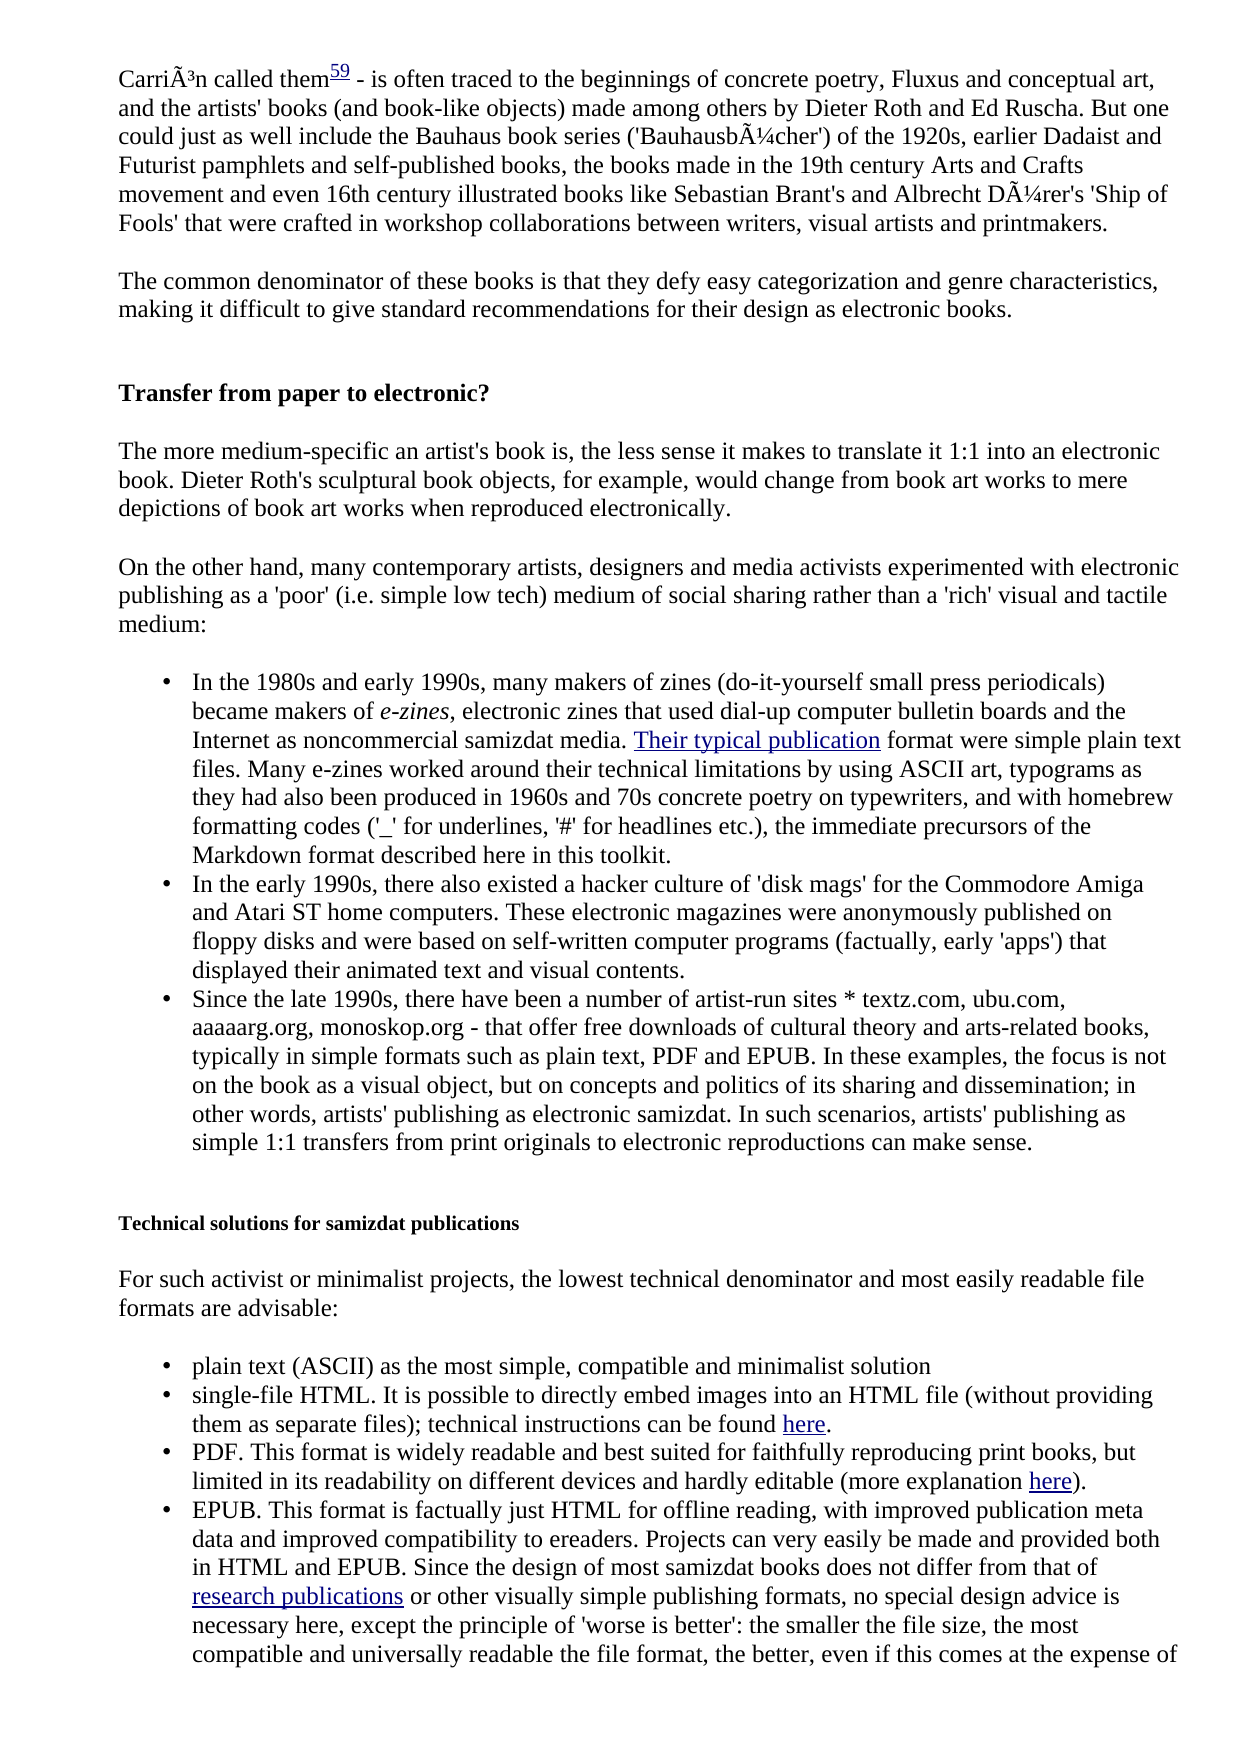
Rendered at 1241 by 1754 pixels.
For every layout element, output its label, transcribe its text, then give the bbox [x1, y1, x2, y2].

text The common denominator of these books is that they defy easy categorization and genre characteristics, making it difficult to give standard recommendations for their design as electronic books. [118, 266, 1181, 323]
list In the 1980s and early 1990s, many makers of zines (do-it-yourself small press periodicals) became makers of e-zines, electronic zines that used dial-up computer bulletin boards and the Internet as noncommercial samizdat media. Their typical publication format were simple plain text files. Many e-zines worked around their technical limitations by using ASCII art, typograms as they had also been produced in 1960s and 70s concrete poetry on typewriters, and with homebrew formatting codes ('_' for underlines, '#' for headlines etc.), the immediate precursors of the Markdown format described here in this toolkit. [162, 667, 1181, 869]
list PDF. This format is widely readable and best suited for faithfully reproducing print books, but limited in its readability on different devices and hardly editable (more explanation here). [162, 1437, 1181, 1495]
subtitle Technical solutions for samizdat publications [118, 1211, 1181, 1235]
list plain text (ASCII) as the most simple, compatible and minimalist solution [162, 1351, 1181, 1380]
list EPUB. This format is factually just HTML for offline reading, with improved publication meta data and improved compatibility to ereaders. Projects can very easily be made and provided both in HTML and EPUB. Since the design of most samizdat books does not differ from that of research publications or other visually simple publishing formats, no special design advice is necessary here, except the principle of 'worse is better': the smaller the file size, the most compatible and universally readable the file format, the better, even if this comes at the expense of [162, 1495, 1181, 1667]
list In the early 1990s, there also existed a hacker culture of 'disk mags' for the Commodore Amiga and Atari ST home computers. These electronic magazines were anonymously published on floppy disks and were based on self-written computer programs (factually, early 'apps') that displayed their animated text and visual contents. [162, 869, 1181, 984]
text On the other hand, many contemporary artists, designers and media activists experimented with electronic publishing as a 'poor' (i.e. simple low tech) medium of social sharing rather than a 'rich' visual and tactile medium: [118, 552, 1181, 638]
list single-file HTML. It is possible to directly embed images into an HTML file (without providing them as separate files); technical instructions can be found here. [162, 1380, 1181, 1437]
list Since the late 1990s, there have been a number of artist-run sites * textz.com, ubu.com, aaaaarg.org, monoskop.org - that offer free downloads of cultural theory and arts-related books, typically in simple formats such as plain text, PDF and EPUB. In these examples, the focus is not on the book as a visual object, but on concepts and politics of its sharing and dissemination; in other words, artists' publishing as electronic samizdat. In such scenarios, artists' publishing as simple 1:1 transfers from print originals to electronic reproductions can make sense. [162, 984, 1181, 1156]
text CarriÃ³n called them59 - is often traced to the beginnings of concrete poetry, Fluxus and conceptual art, and the artists' books (and book-like objects) made among others by Dieter Roth and Ed Ruscha. But one could just as well include the Bauhaus book series ('BauhausbÃ¼cher') of the 1920s, earlier Dadaist and Futurist pamphlets and self-published books, the books made in the 19th century Arts and Crafts movement and even 16th century illustrated books like Sebastian Brant's and Albrecht DÃ¼rer's 'Ship of Fools' that were crafted in workshop collaborations between writers, visual artists and printmakers. [118, 59, 1181, 236]
text For such activist or minimalist projects, the lowest technical denominator and most easily readable file formats are advisable: [118, 1264, 1181, 1322]
text The more medium-specific an artist's book is, the less sense it makes to translate it 1:1 into an electronic book. Dieter Roth's sculptural book objects, for example, would change from book art works to mere depictions of book art works when reproduced electronically. [118, 436, 1181, 522]
subtitle Transfer from paper to electronic? [118, 378, 1181, 407]
